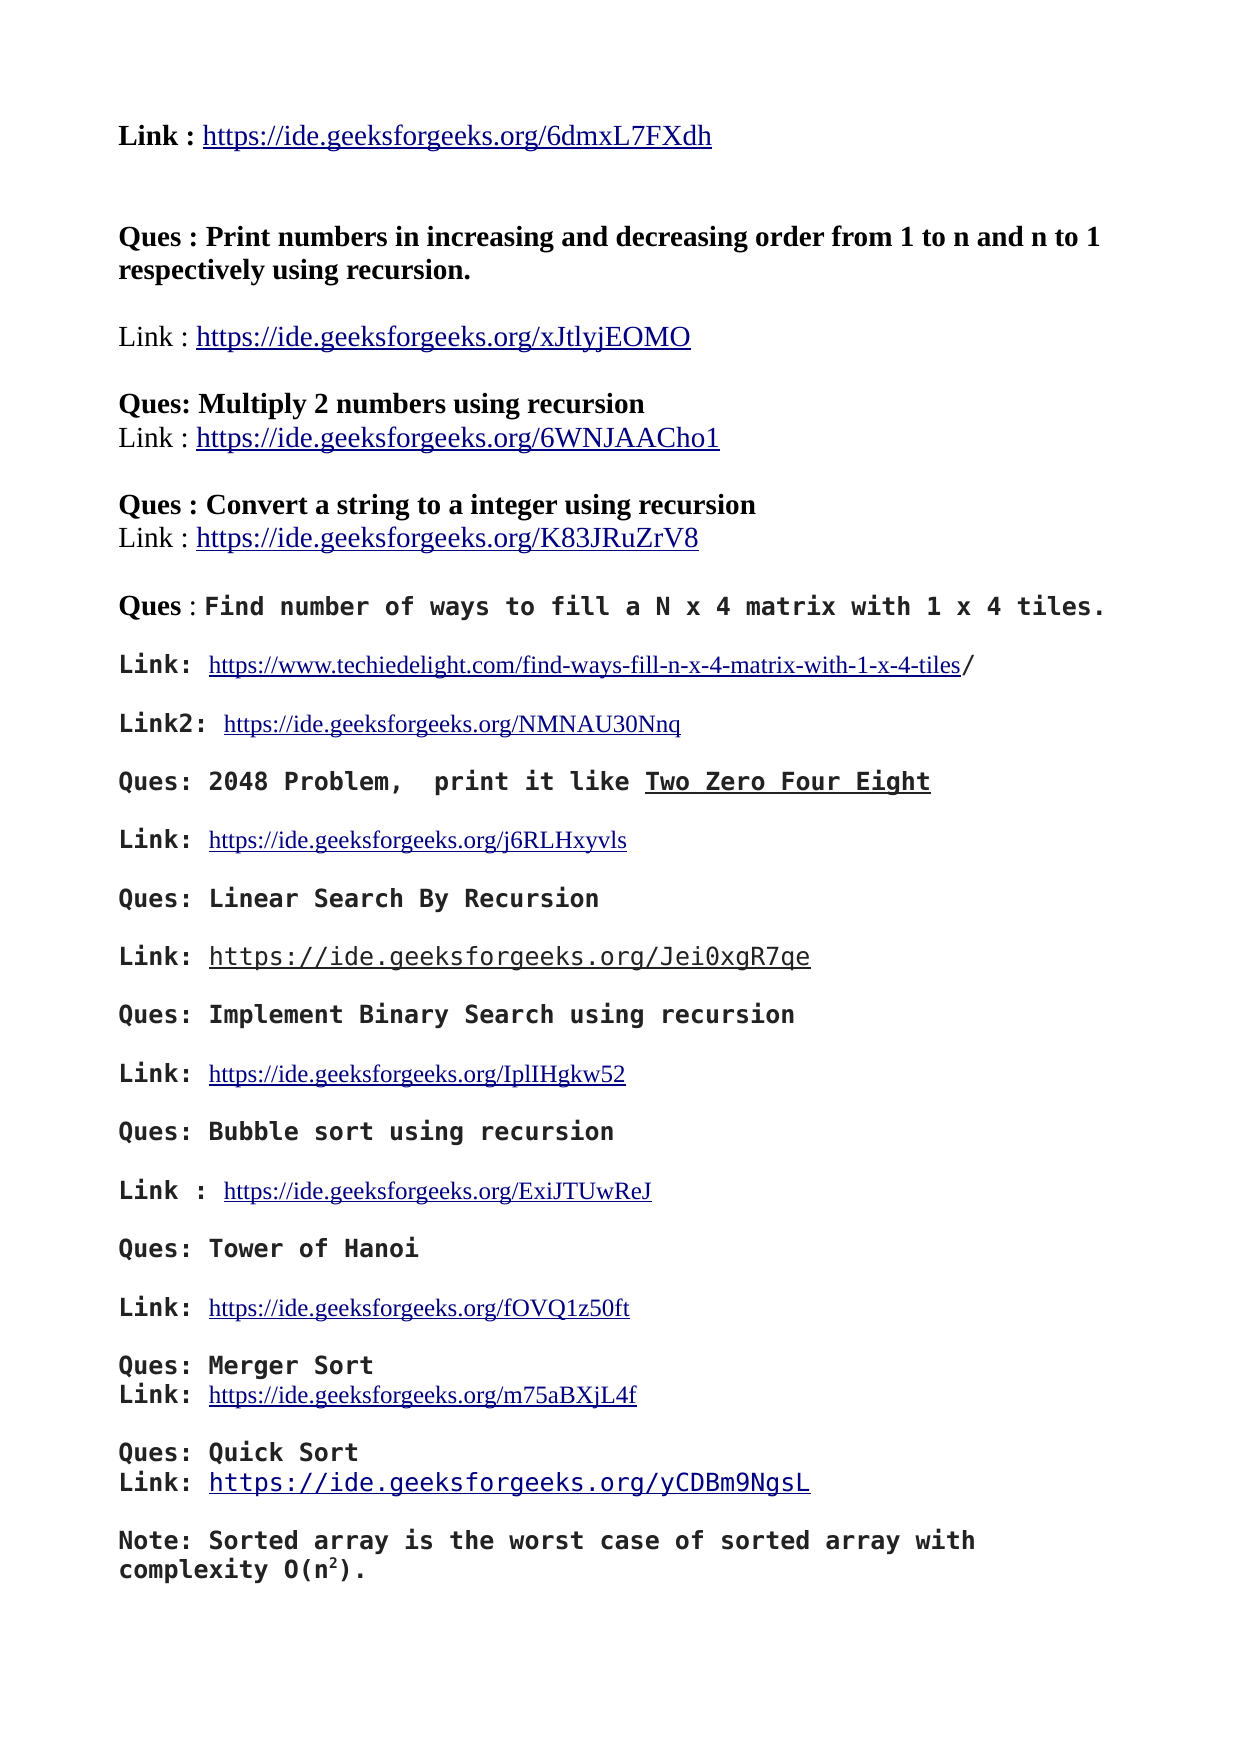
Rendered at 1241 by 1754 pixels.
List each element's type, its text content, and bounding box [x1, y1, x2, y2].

text Ques: Merger Sort [118, 1351, 1122, 1380]
text Link2: https://ide.geeksforgeeks.org/NMNAU30Nnq [118, 709, 1122, 738]
text Link : https://ide.geeksforgeeks.org/K83JRuZrV8 [118, 521, 1122, 554]
text Ques: Multiply 2 numbers using recursion [118, 386, 1122, 420]
text Link: https://ide.geeksforgeeks.org/j6RLHxyvls [118, 826, 1122, 855]
text Link : https://ide.geeksforgeeks.org/xJtlyjEOMO [118, 319, 1122, 353]
text Ques: Implement Binary Search using recursion [118, 1001, 1122, 1030]
text Ques : Find number of ways to fill a N x 4 matrix with 1 x 4 tiles. [118, 588, 1122, 621]
text Ques: Quick Sort [118, 1439, 1122, 1468]
text Ques: 2048 Problem, print it like Two Zero Four Eight [118, 767, 1122, 796]
text Ques : Print numbers in increasing and decreasing order from 1 to n and n to 1 respectively using recursion. [118, 219, 1122, 286]
text Ques: Tower of Hanoi [118, 1234, 1122, 1263]
text Link : https://ide.geeksforgeeks.org/ExiJTUwReJ [118, 1176, 1122, 1205]
text Link: https://www.techiedelight.com/find-ways-fill-n-x-4-matrix-with-1-x-4-tiles/ [118, 650, 1122, 680]
text Link : https://ide.geeksforgeeks.org/6WNJAACho1 [118, 420, 1122, 453]
text Ques: Linear Search By Recursion [118, 884, 1122, 913]
text Link: https://ide.geeksforgeeks.org/fOVQ1z50ft [118, 1293, 1122, 1322]
text Note: Sorted array is the worst case of sorted array with complexity O(n2). [118, 1526, 1122, 1584]
text Ques: Bubble sort using recursion [118, 1117, 1122, 1147]
text Ques : Convert a string to a integer using recursion [118, 487, 1122, 521]
text Link: https://ide.geeksforgeeks.org/m75aBXjL4f [118, 1380, 1122, 1409]
text Link : https://ide.geeksforgeeks.org/6dmxL7FXdh [118, 118, 1122, 152]
text Link: https://ide.geeksforgeeks.org/Jei0xgR7qe [118, 942, 1122, 972]
text Link: https://ide.geeksforgeeks.org/IplIHgkw52 [118, 1059, 1122, 1088]
text Link: https://ide.geeksforgeeks.org/yCDBm9NgsL [118, 1468, 1122, 1497]
